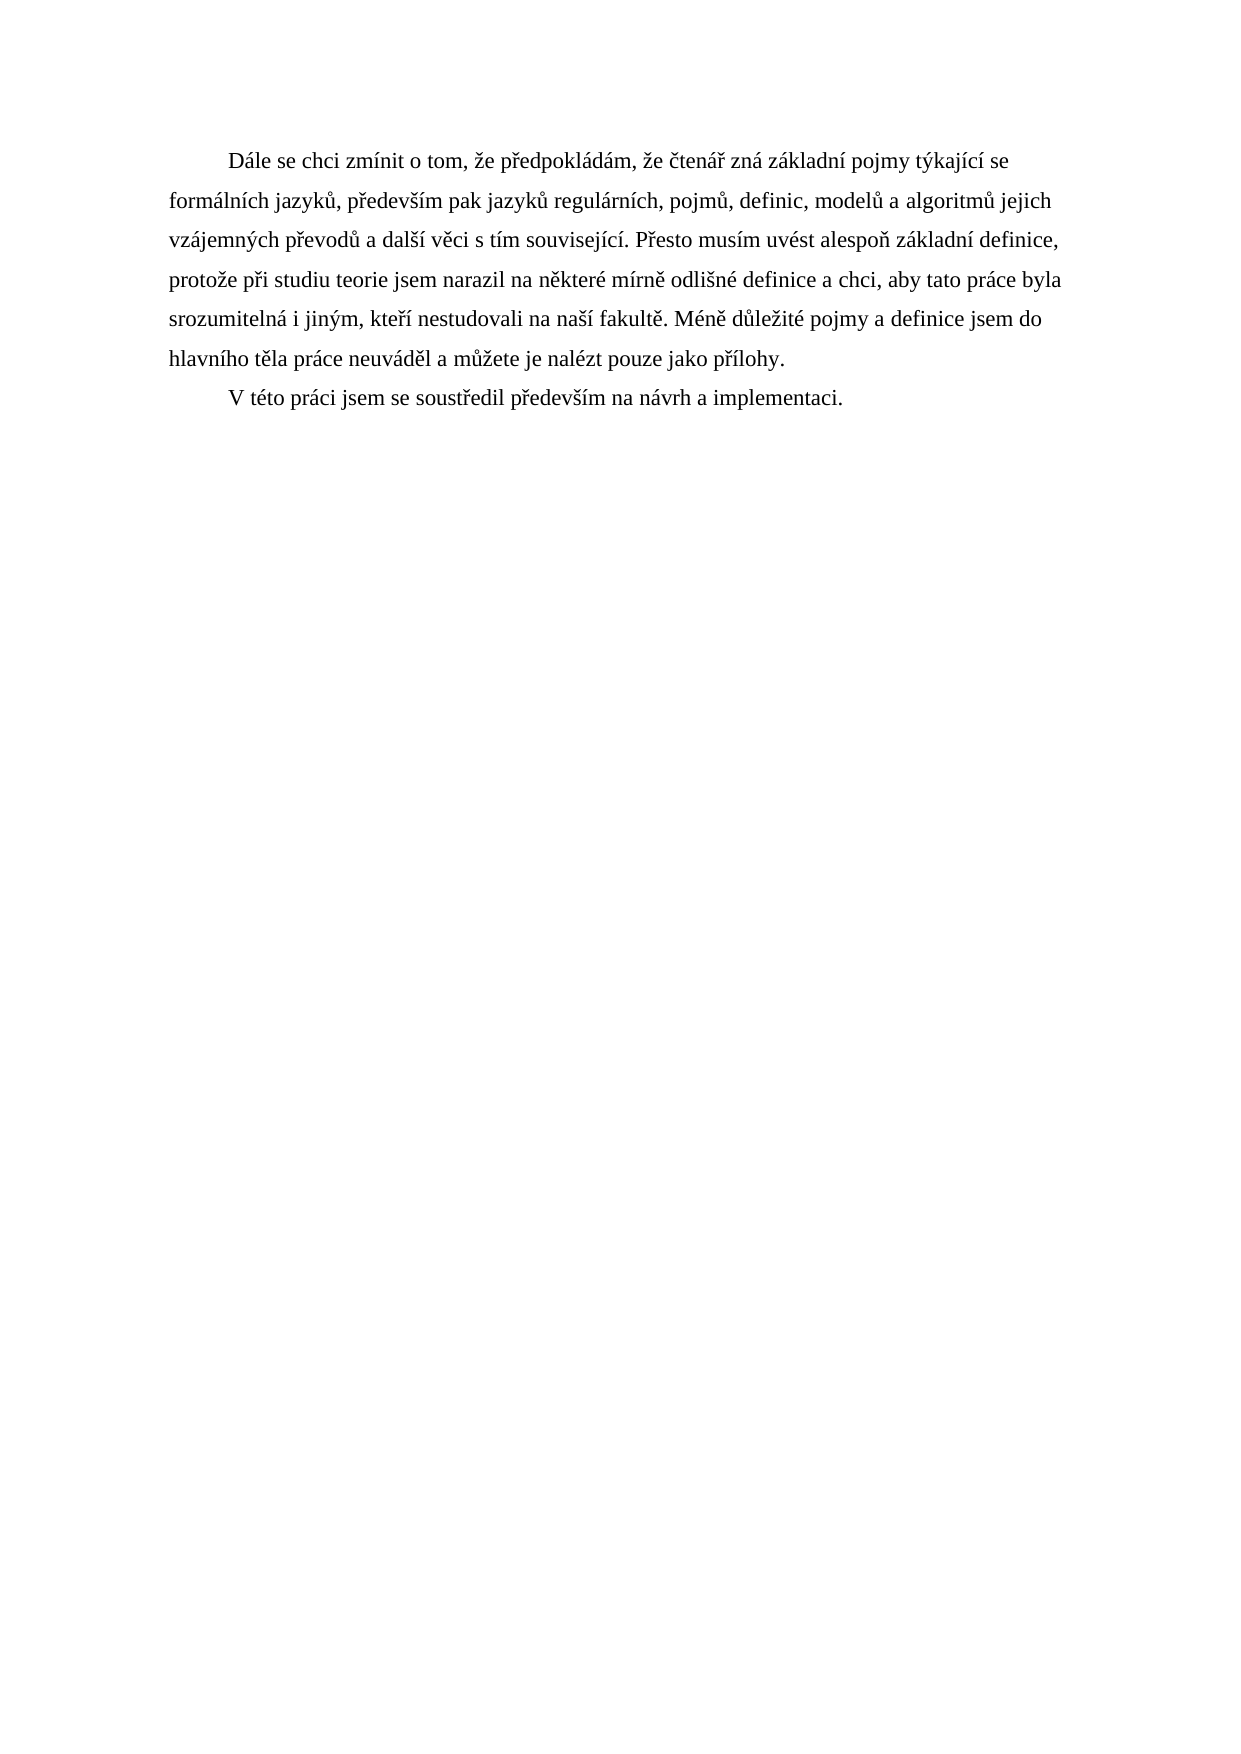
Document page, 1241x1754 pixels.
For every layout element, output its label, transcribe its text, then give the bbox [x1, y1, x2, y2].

text srozumitelná i jiným, kteří nestudovali na naší fakultě. Méně důležité pojmy a definice jsem do [169, 306, 1106, 332]
text formálních jazyků, především pak jazyků regulárních, pojmů, definic, modelů a algoritmů jejich [169, 187, 1106, 213]
text vzájemných převodů a další věci s tím související. Přesto musím uvést alespoň základní definice, [169, 227, 1106, 253]
text hlavního těla práce neuváděl a můžete je nalézt pouze jako přílohy. [169, 345, 1106, 371]
text V této práci jsem se soustředil především na návrh a implementaci. [169, 384, 1106, 411]
text protože při studiu teorie jsem narazil na některé mírně odlišné definice a chci, aby tato práce byla [169, 266, 1106, 292]
text Dále se chci zmínit o tom, že předpokládám, že čtenář zná základní pojmy týkající se [169, 148, 1106, 174]
